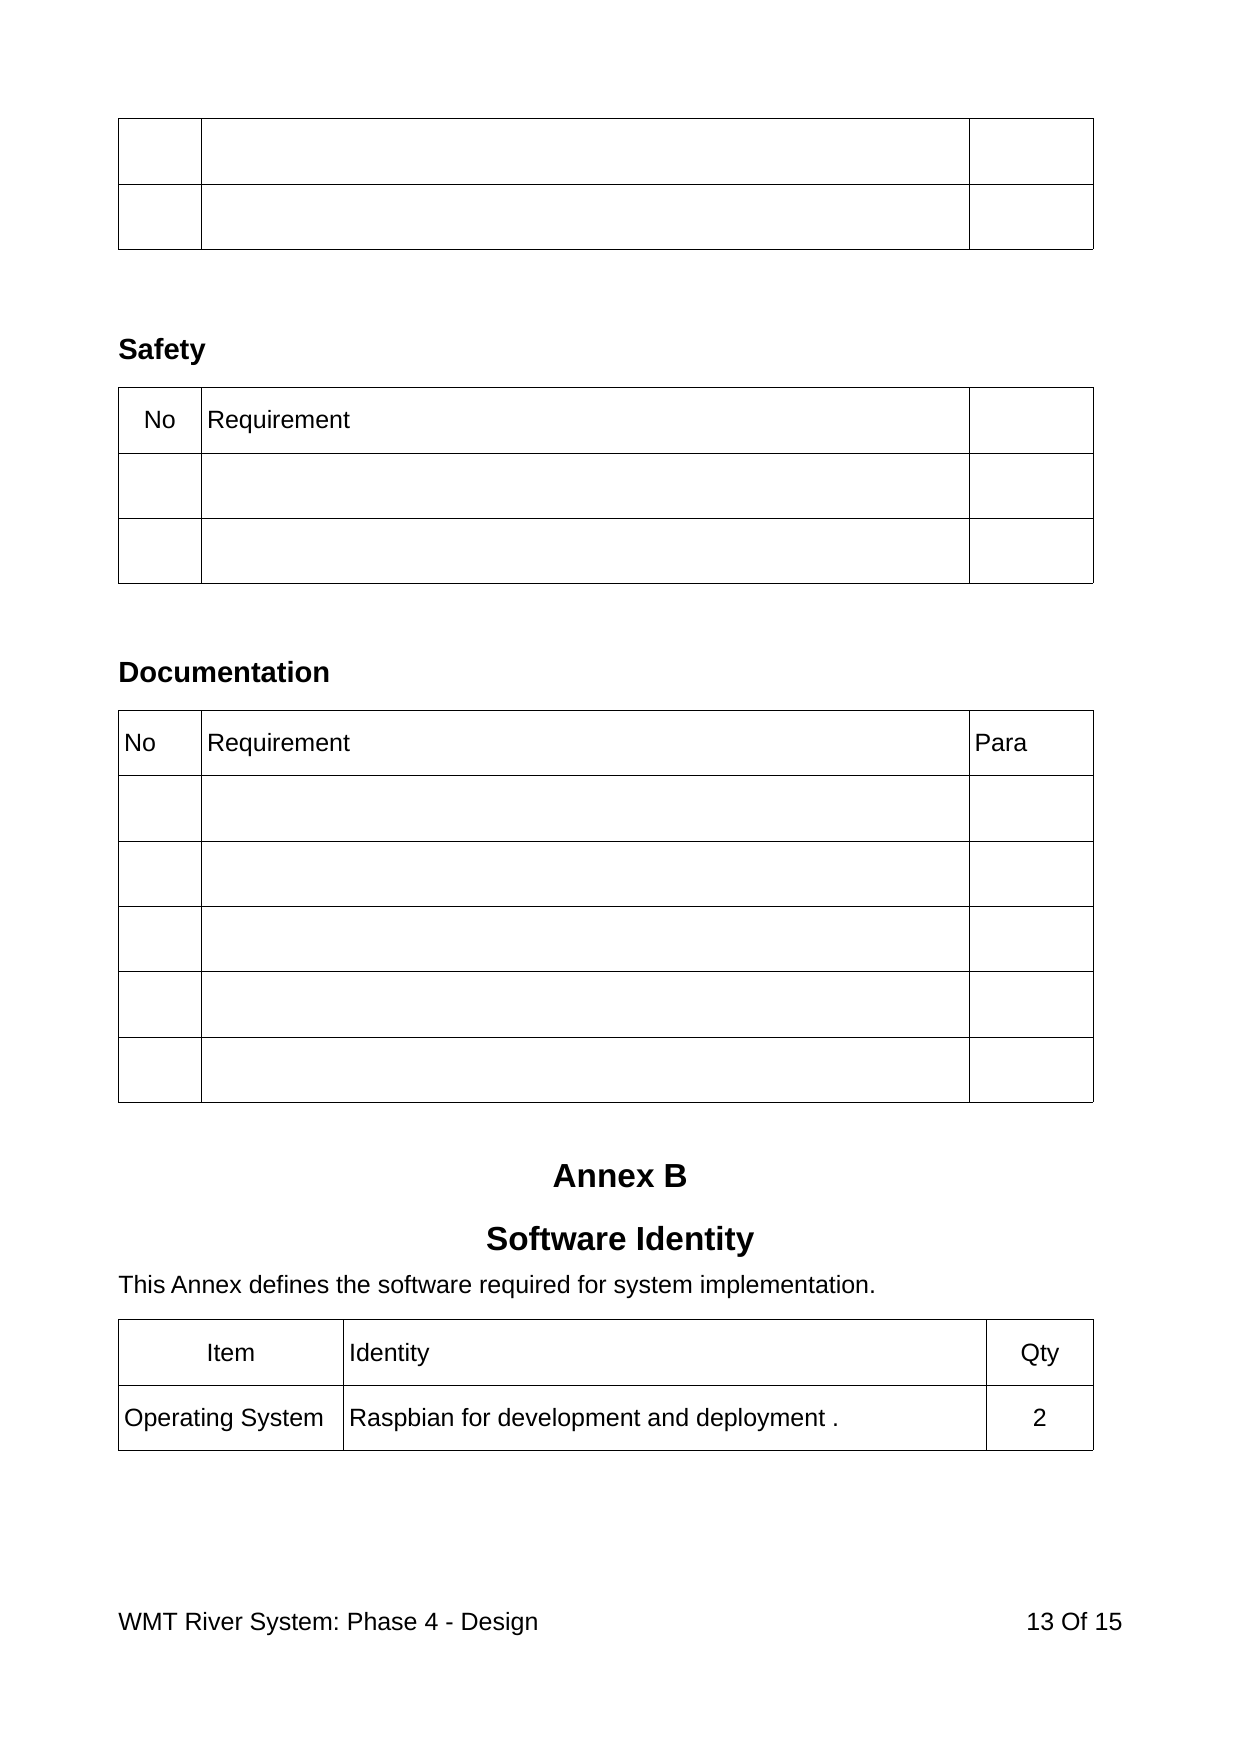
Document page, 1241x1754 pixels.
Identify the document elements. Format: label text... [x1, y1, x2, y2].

table_header Requirement [202, 711, 969, 775]
table_header Requirement [202, 388, 969, 452]
table_header No [119, 388, 201, 452]
table_cell [970, 907, 1093, 971]
table_cell [970, 1038, 1093, 1102]
table_cell [119, 1038, 201, 1102]
table_cell [119, 776, 201, 841]
table_cell [970, 119, 1093, 183]
table_cell [119, 454, 201, 518]
table_cell Raspbian for development and deployment . [344, 1386, 986, 1450]
table_cell [970, 185, 1093, 249]
table_cell 2 [987, 1386, 1093, 1450]
subtitle Annex B [118, 1156, 1122, 1194]
table_cell [202, 119, 969, 183]
subtitle Safety [118, 332, 1122, 366]
table_cell [970, 972, 1093, 1037]
table_header Para [970, 711, 1093, 775]
subtitle Documentation [118, 655, 1122, 689]
table_cell [970, 842, 1093, 906]
table_cell [119, 972, 201, 1037]
table_cell [202, 185, 969, 249]
text This Annex defines the software required for system implementation. [118, 1270, 1122, 1299]
table_cell [202, 972, 969, 1037]
table_cell [119, 519, 201, 583]
table_cell Operating System [119, 1386, 343, 1450]
subtitle Software Identity [118, 1219, 1122, 1258]
table_cell [970, 776, 1093, 841]
table_cell [970, 454, 1093, 518]
table_cell [202, 519, 969, 583]
table_header Item [119, 1320, 343, 1384]
table_header Qty [987, 1320, 1093, 1384]
table_header Identity [344, 1320, 986, 1384]
table_cell [119, 185, 201, 249]
table_cell [119, 907, 201, 971]
table_cell [202, 1038, 969, 1102]
table_cell [970, 519, 1093, 583]
table_header No [119, 711, 201, 775]
table_cell [119, 119, 201, 183]
table_cell [119, 842, 201, 906]
table_cell [202, 776, 969, 841]
table_header [970, 388, 1093, 452]
table_cell [202, 454, 969, 518]
table_cell [202, 907, 969, 971]
table_cell [202, 842, 969, 906]
